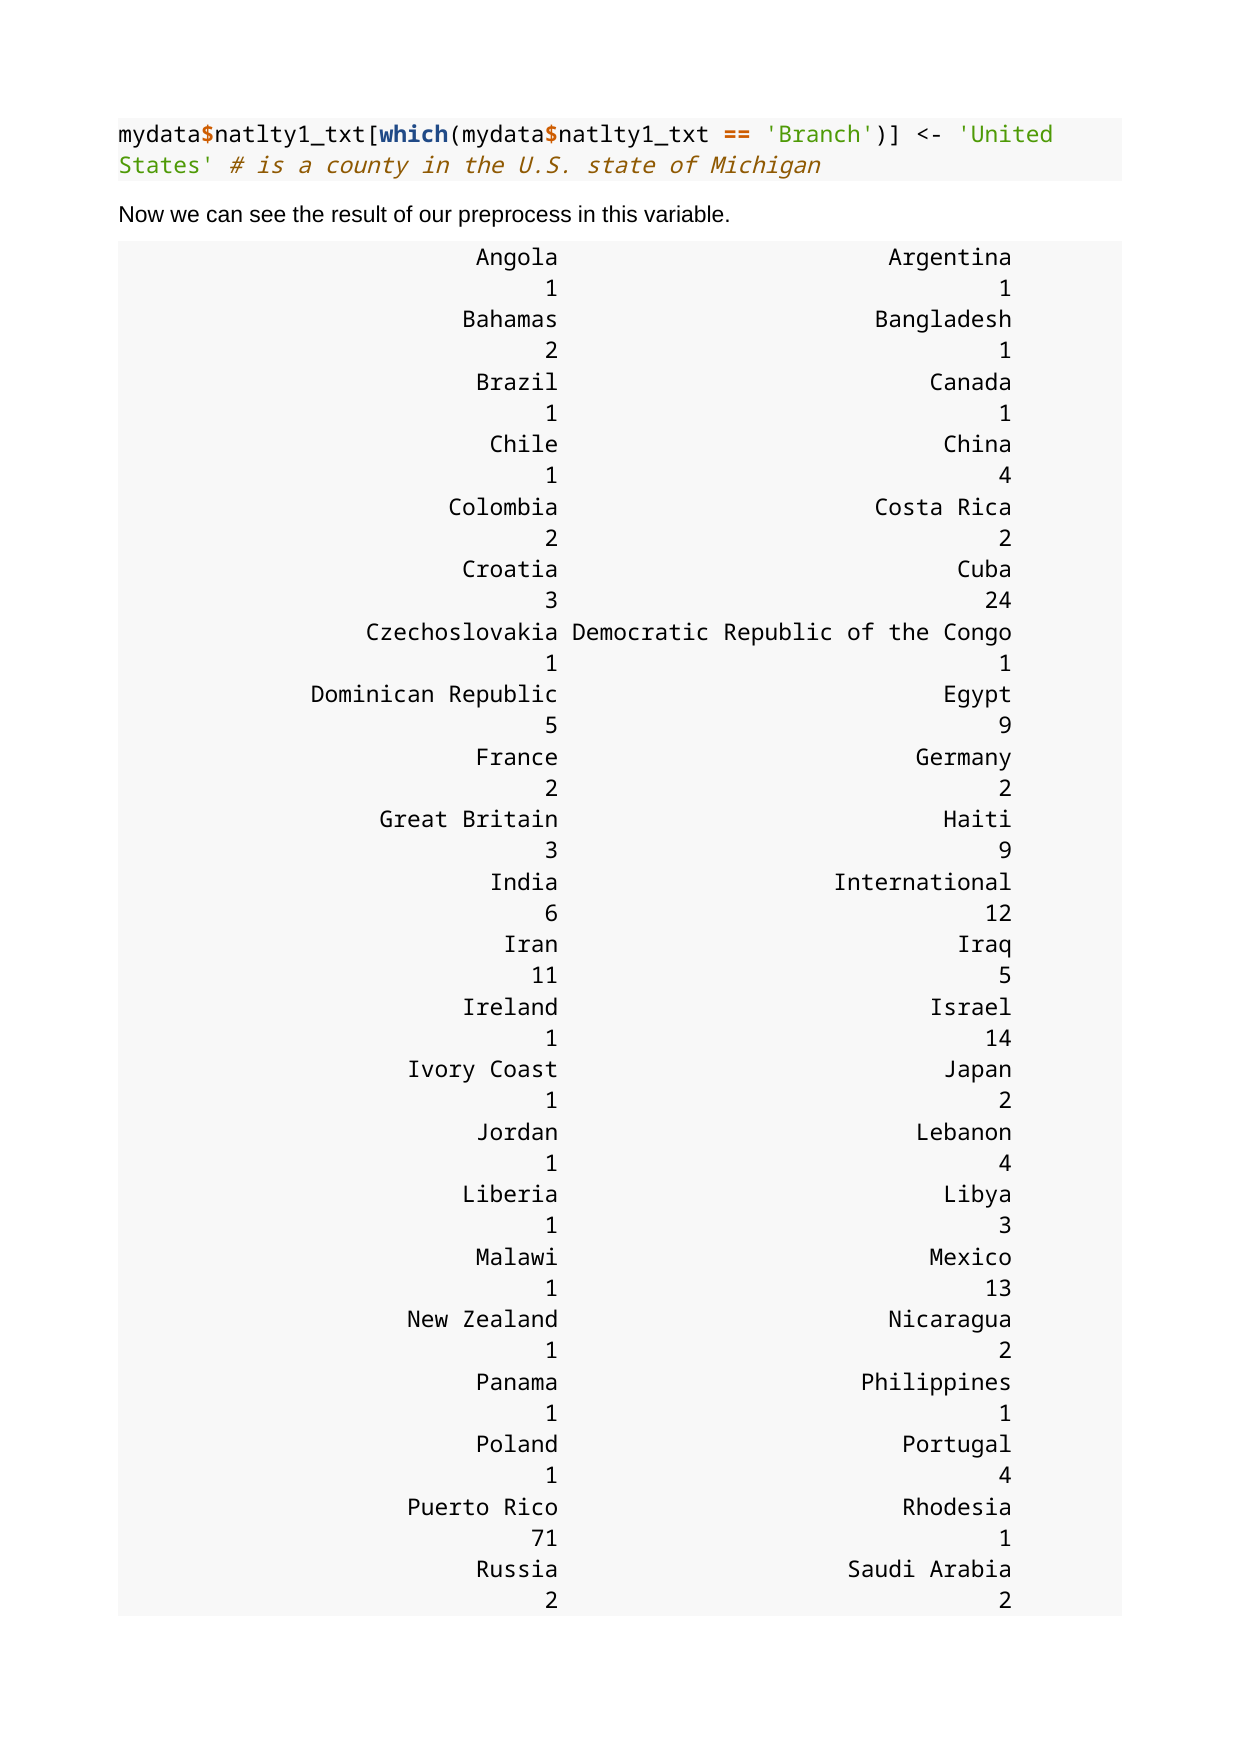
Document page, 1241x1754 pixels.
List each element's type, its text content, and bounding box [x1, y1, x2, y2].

text mydata$natlty1_txt[which(mydata$natlty1_txt == 'Branch')] <- 'United States' # is a county in the U.S. state of Michigan [118, 118, 1122, 181]
text Angola Argentina 1 1 Bahamas Bangladesh 2 1 Brazil Canada 1 1 Chile China 1 4 Colombia Costa Rica 2 2 Croatia Cuba 3 24 Czechoslovakia Democratic Republic of the Congo 1 1 Dominican Republic Egypt 5 9 France Germany 2 2 Great Britain Haiti 3 9 India International 6 12 Iran Iraq 11 5 Ireland Israel 1 14 Ivory Coast Japan 1 2 Jordan Lebanon 1 4 Liberia Libya 1 3 Malawi Mexico 1 13 New Zealand Nicaragua 1 2 Panama Philippines 1 1 Poland Portugal 1 4 Puerto Rico Rhodesia 71 1 Russia Saudi Arabia 2 2 [118, 241, 1122, 1616]
text Now we can see the result of our preprocess in this variable. [118, 201, 1122, 228]
